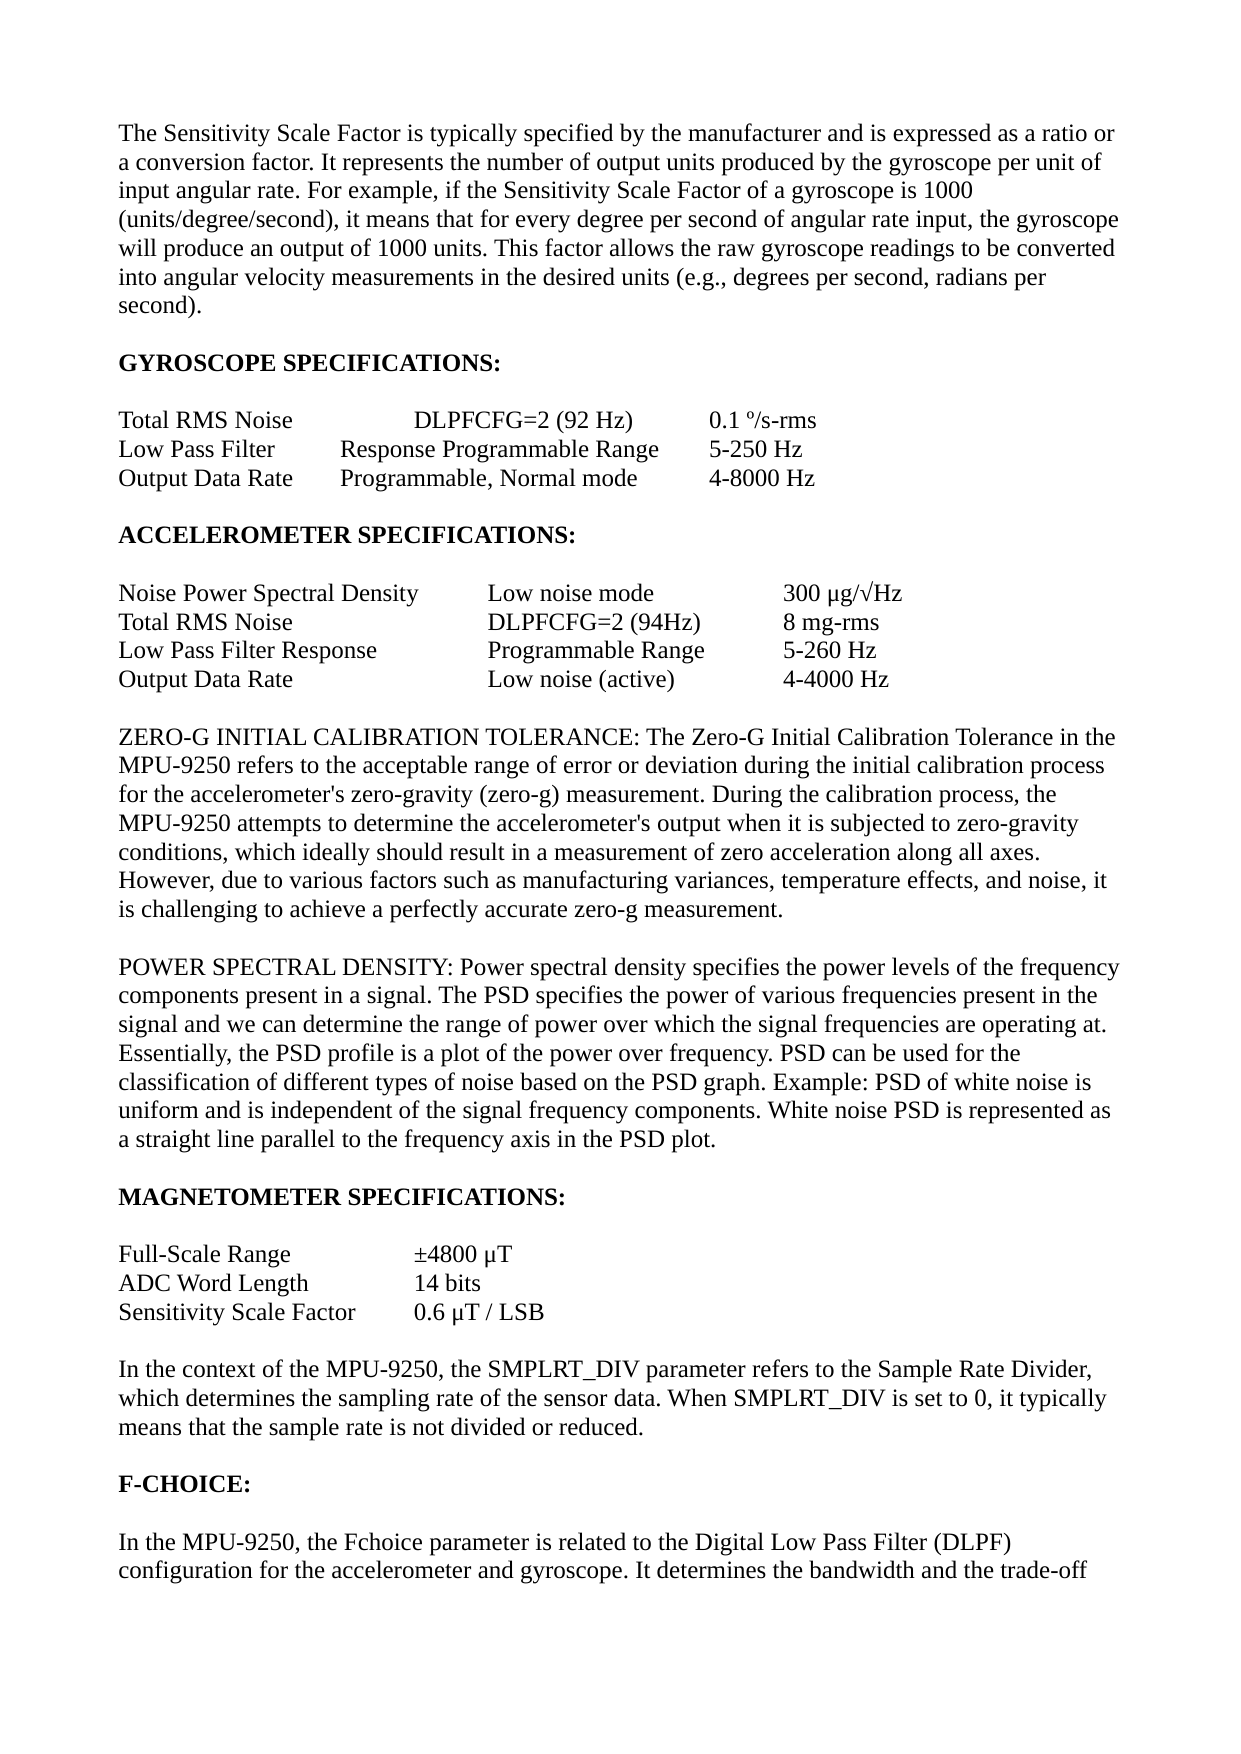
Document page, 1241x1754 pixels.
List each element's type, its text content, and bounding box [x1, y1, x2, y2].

text MAGNETOMETER SPECIFICATIONS: [118, 1182, 1122, 1211]
text The Sensitivity Scale Factor is typically specified by the manufacturer and is expressed as a ratio or a conversion factor. It represents the number of output units produced by the gyroscope per unit of input angular rate. For example, if the Sensitivity Scale Factor of a gyroscope is 1000 (units/degree/second), it means that for every degree per second of angular rate input, the gyroscope will produce an output of 1000 units. This factor allows the raw gyroscope readings to be converted into angular velocity measurements in the desired units (e.g., degrees per second, radians per second). [118, 118, 1122, 319]
text Sensitivity Scale Factor 0.6 μT / LSB [118, 1297, 1122, 1326]
text In the context of the MPU-9250, the SMPLRT_DIV parameter refers to the Sample Rate Divider, which determines the sampling rate of the sensor data. When SMPLRT_DIV is set to 0, it typically means that the sample rate is not divided or reduced. [118, 1354, 1122, 1441]
text ACCELEROMETER SPECIFICATIONS: [118, 521, 1122, 549]
text Total RMS Noise DLPFCFG=2 (94Hz) 8 mg-rms [118, 607, 1122, 636]
text Total RMS Noise DLPFCFG=2 (92 Hz) 0.1 º/s-rms [118, 406, 1122, 434]
text Low Pass Filter Response Programmable Range 5-250 Hz [118, 434, 1122, 463]
text Full-Scale Range ±4800 μT [118, 1239, 1122, 1268]
text POWER SPECTRAL DENSITY: Power spectral density specifies the power levels of the frequency components present in a signal. The PSD specifies the power of various frequencies present in the signal and we can determine the range of power over which the signal frequencies are operating at. Essentially, the PSD profile is a plot of the power over frequency. PSD can be used for the classification of different types of noise based on the PSD graph. Example: PSD of white noise is uniform and is independent of the signal frequency components. White noise PSD is represented as a straight line parallel to the frequency axis in the PSD plot. [118, 952, 1122, 1153]
text Low Pass Filter Response Programmable Range 5-260 Hz [118, 636, 1122, 664]
text F-CHOICE: [118, 1469, 1122, 1498]
text Output Data Rate Programmable, Normal mode 4-8000 Hz [118, 463, 1122, 492]
text In the MPU-9250, the Fchoice parameter is related to the Digital Low Pass Filter (DLPF) configuration for the accelerometer and gyroscope. It determines the bandwidth and the trade-off [118, 1527, 1122, 1584]
text ZERO-G INITIAL CALIBRATION TOLERANCE: The Zero-G Initial Calibration Tolerance in the MPU-9250 refers to the acceptable range of error or deviation during the initial calibration process for the accelerometer's zero-gravity (zero-g) measurement. During the calibration process, the MPU-9250 attempts to determine the accelerometer's output when it is subjected to zero-gravity conditions, which ideally should result in a measurement of zero acceleration along all axes. However, due to various factors such as manufacturing variances, temperature effects, and noise, it is challenging to achieve a perfectly accurate zero-g measurement. [118, 722, 1122, 923]
text ADC Word Length 14 bits [118, 1268, 1122, 1297]
text Output Data Rate Low noise (active) 4-4000 Hz [118, 664, 1122, 693]
text GYROSCOPE SPECIFICATIONS: [118, 348, 1122, 377]
text Noise Power Spectral Density Low noise mode 300 μg/√Hz [118, 578, 1122, 607]
